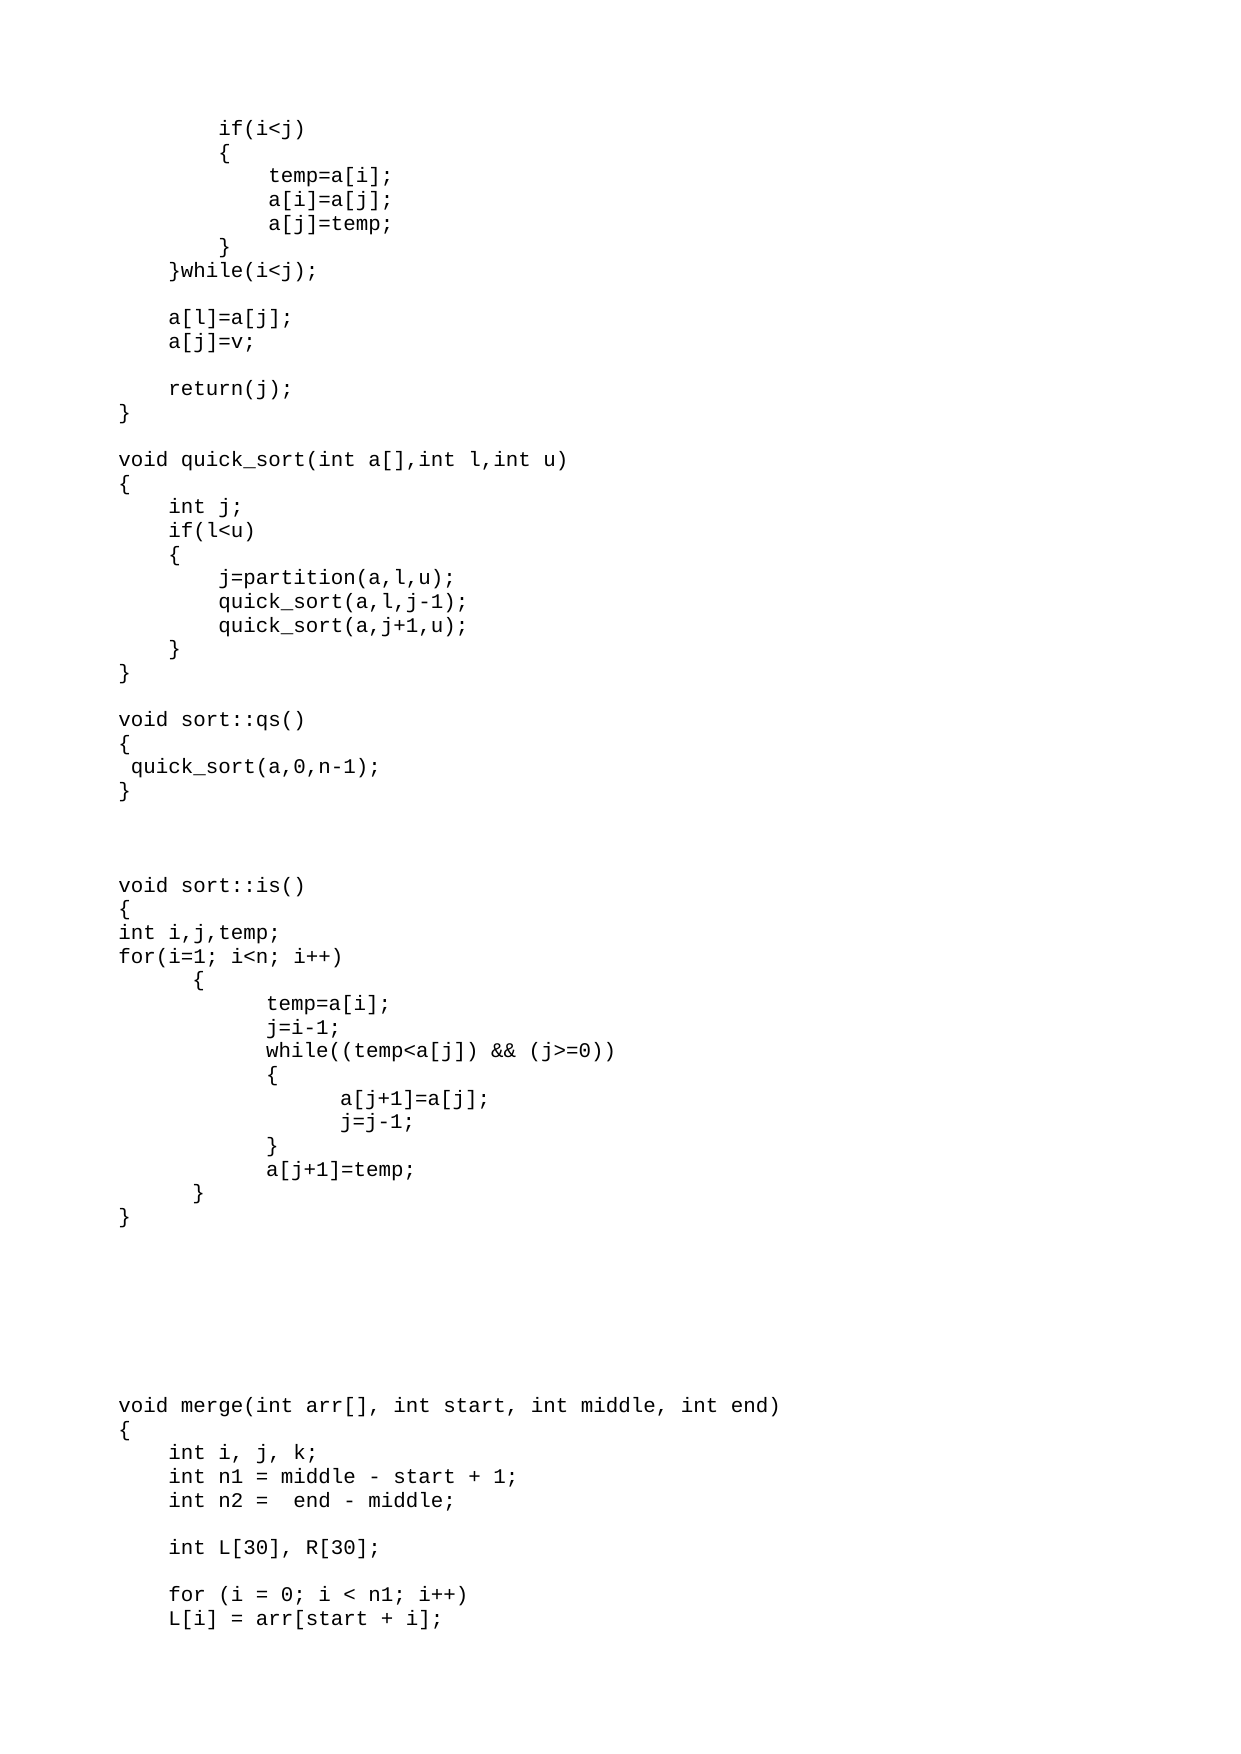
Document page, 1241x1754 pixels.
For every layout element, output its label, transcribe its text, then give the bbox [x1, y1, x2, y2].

text } [118, 662, 1122, 686]
text void merge(int arr[], int start, int middle, int end) [118, 1395, 1122, 1419]
text j=partition(a,l,u); [118, 567, 1122, 591]
text for (i = 0; i < n1; i++) [118, 1584, 1122, 1608]
text { [118, 473, 1122, 496]
text { [118, 733, 1122, 757]
text temp=a[i]; [118, 165, 1122, 189]
text if(l<u) [118, 520, 1122, 544]
text quick_sort(a,0,n-1); [118, 757, 1122, 780]
text { [118, 969, 1122, 993]
text int i, j, k; [118, 1442, 1122, 1466]
text } [118, 1135, 1122, 1158]
text int n1 = middle - start + 1; [118, 1466, 1122, 1489]
text a[l]=a[j]; [118, 307, 1122, 331]
text quick_sort(a,l,j-1); [118, 591, 1122, 615]
text a[j+1]=a[j]; [118, 1088, 1122, 1111]
text } [118, 1206, 1122, 1229]
text int L[30], R[30]; [118, 1537, 1122, 1561]
text j=j-1; [118, 1111, 1122, 1135]
text { [118, 898, 1122, 922]
text if(i<j) [118, 118, 1122, 142]
text int i,j,temp; [118, 922, 1122, 946]
text void sort::qs() [118, 709, 1122, 733]
text a[j+1]=temp; [118, 1158, 1122, 1182]
text void quick_sort(int a[],int l,int u) [118, 449, 1122, 473]
text quick_sort(a,j+1,u); [118, 615, 1122, 638]
text } [118, 780, 1122, 804]
text void sort::is() [118, 875, 1122, 898]
text for(i=1; i<n; i++) [118, 946, 1122, 969]
text { [118, 1064, 1122, 1088]
text { [118, 544, 1122, 567]
text } [118, 236, 1122, 260]
text j=i-1; [118, 1017, 1122, 1040]
text while((temp<a[j]) && (j>=0)) [118, 1040, 1122, 1064]
text return(j); [118, 378, 1122, 402]
text int n2 = end - middle; [118, 1489, 1122, 1513]
text } [118, 1182, 1122, 1206]
text } [118, 638, 1122, 662]
text int j; [118, 496, 1122, 520]
text temp=a[i]; [118, 993, 1122, 1017]
text a[j]=temp; [118, 213, 1122, 236]
text } [118, 402, 1122, 426]
text a[i]=a[j]; [118, 189, 1122, 213]
text L[i] = arr[start + i]; [118, 1608, 1122, 1631]
text { [118, 142, 1122, 165]
text }while(i<j); [118, 260, 1122, 284]
text a[j]=v; [118, 331, 1122, 354]
text { [118, 1419, 1122, 1442]
